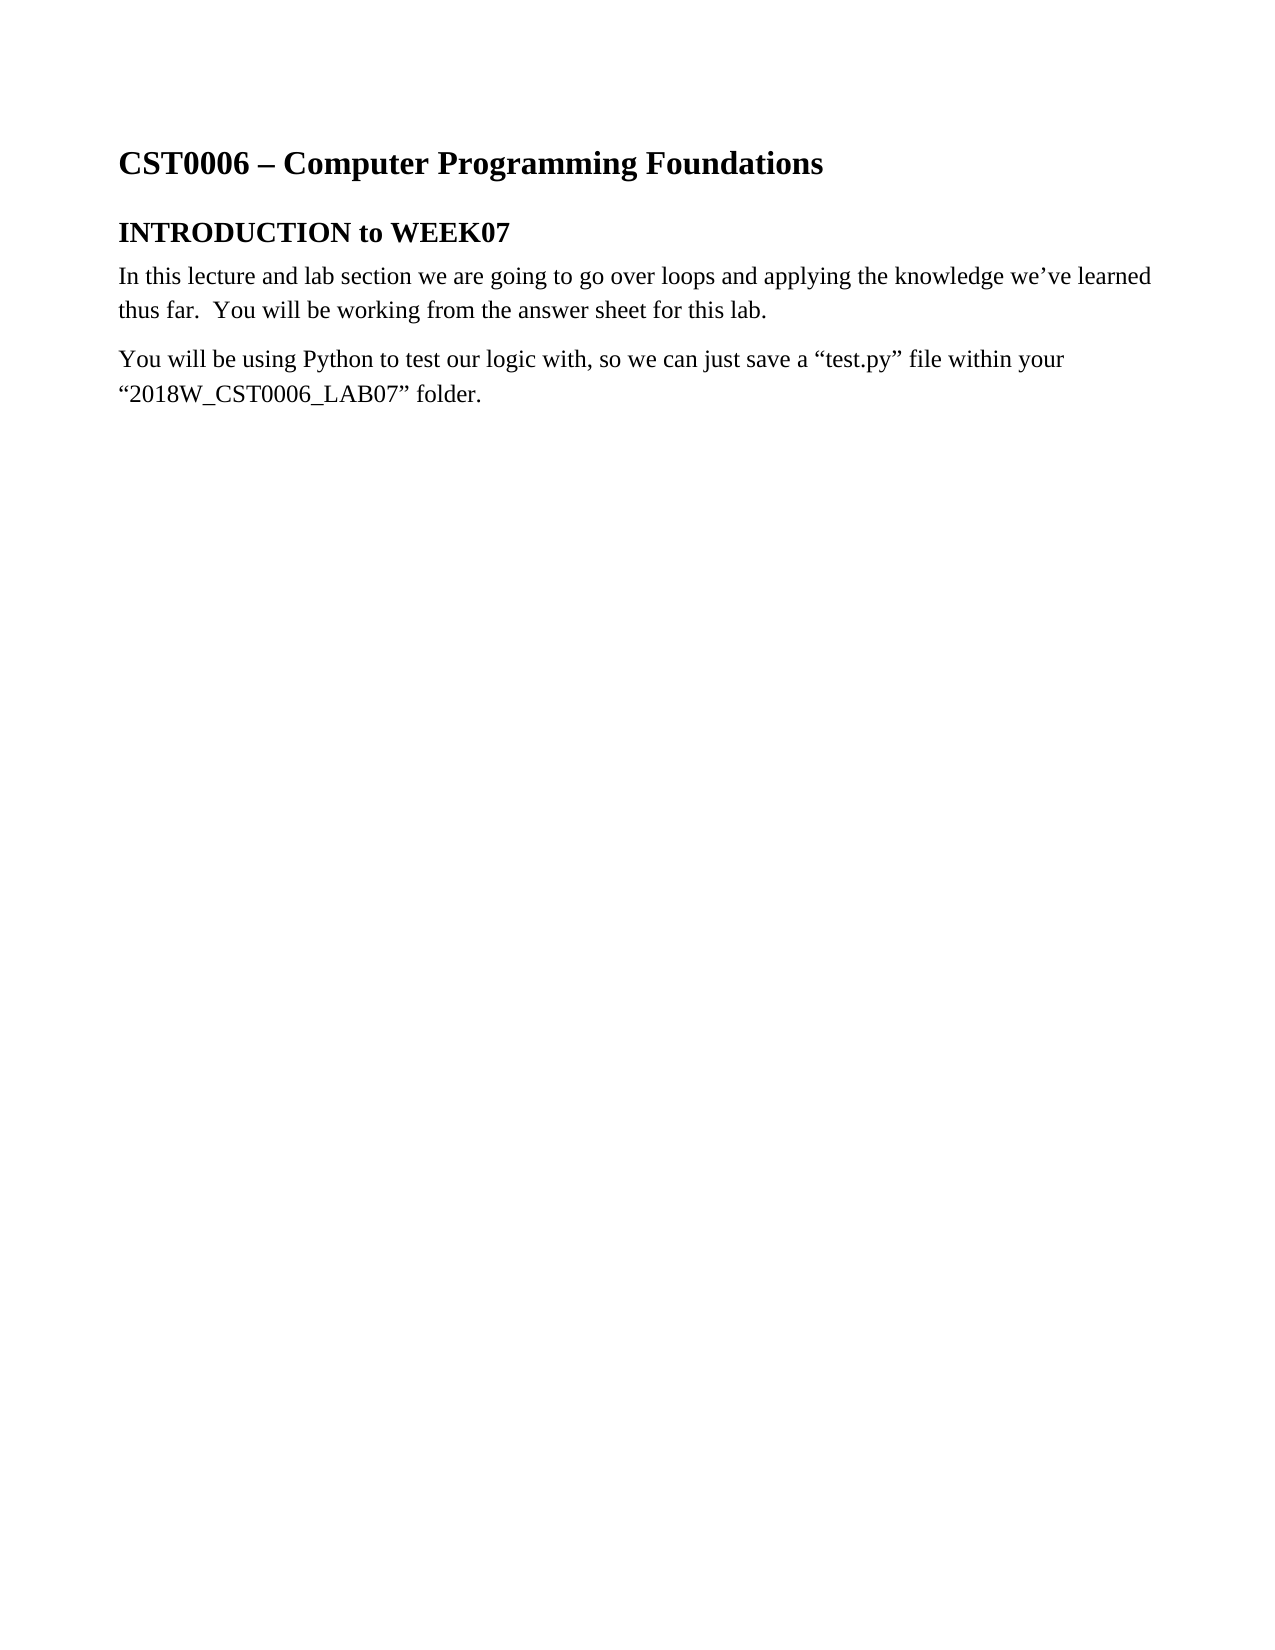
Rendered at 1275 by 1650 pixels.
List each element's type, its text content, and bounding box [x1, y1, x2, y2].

text You will be using Python to test our logic with, so we can just save a “test.py” file within your “2018W_CST0006_LAB07” folder. [118, 344, 1157, 408]
text In this lecture and lab section we are going to go over loops and applying the knowledge we’ve learned thus far. You will be working from the answer sheet for this lab. [118, 261, 1157, 324]
subtitle INTRODUCTION to WEEK07 [118, 215, 1157, 248]
subtitle CST0006 – Computer Programming Foundations [118, 143, 1157, 181]
